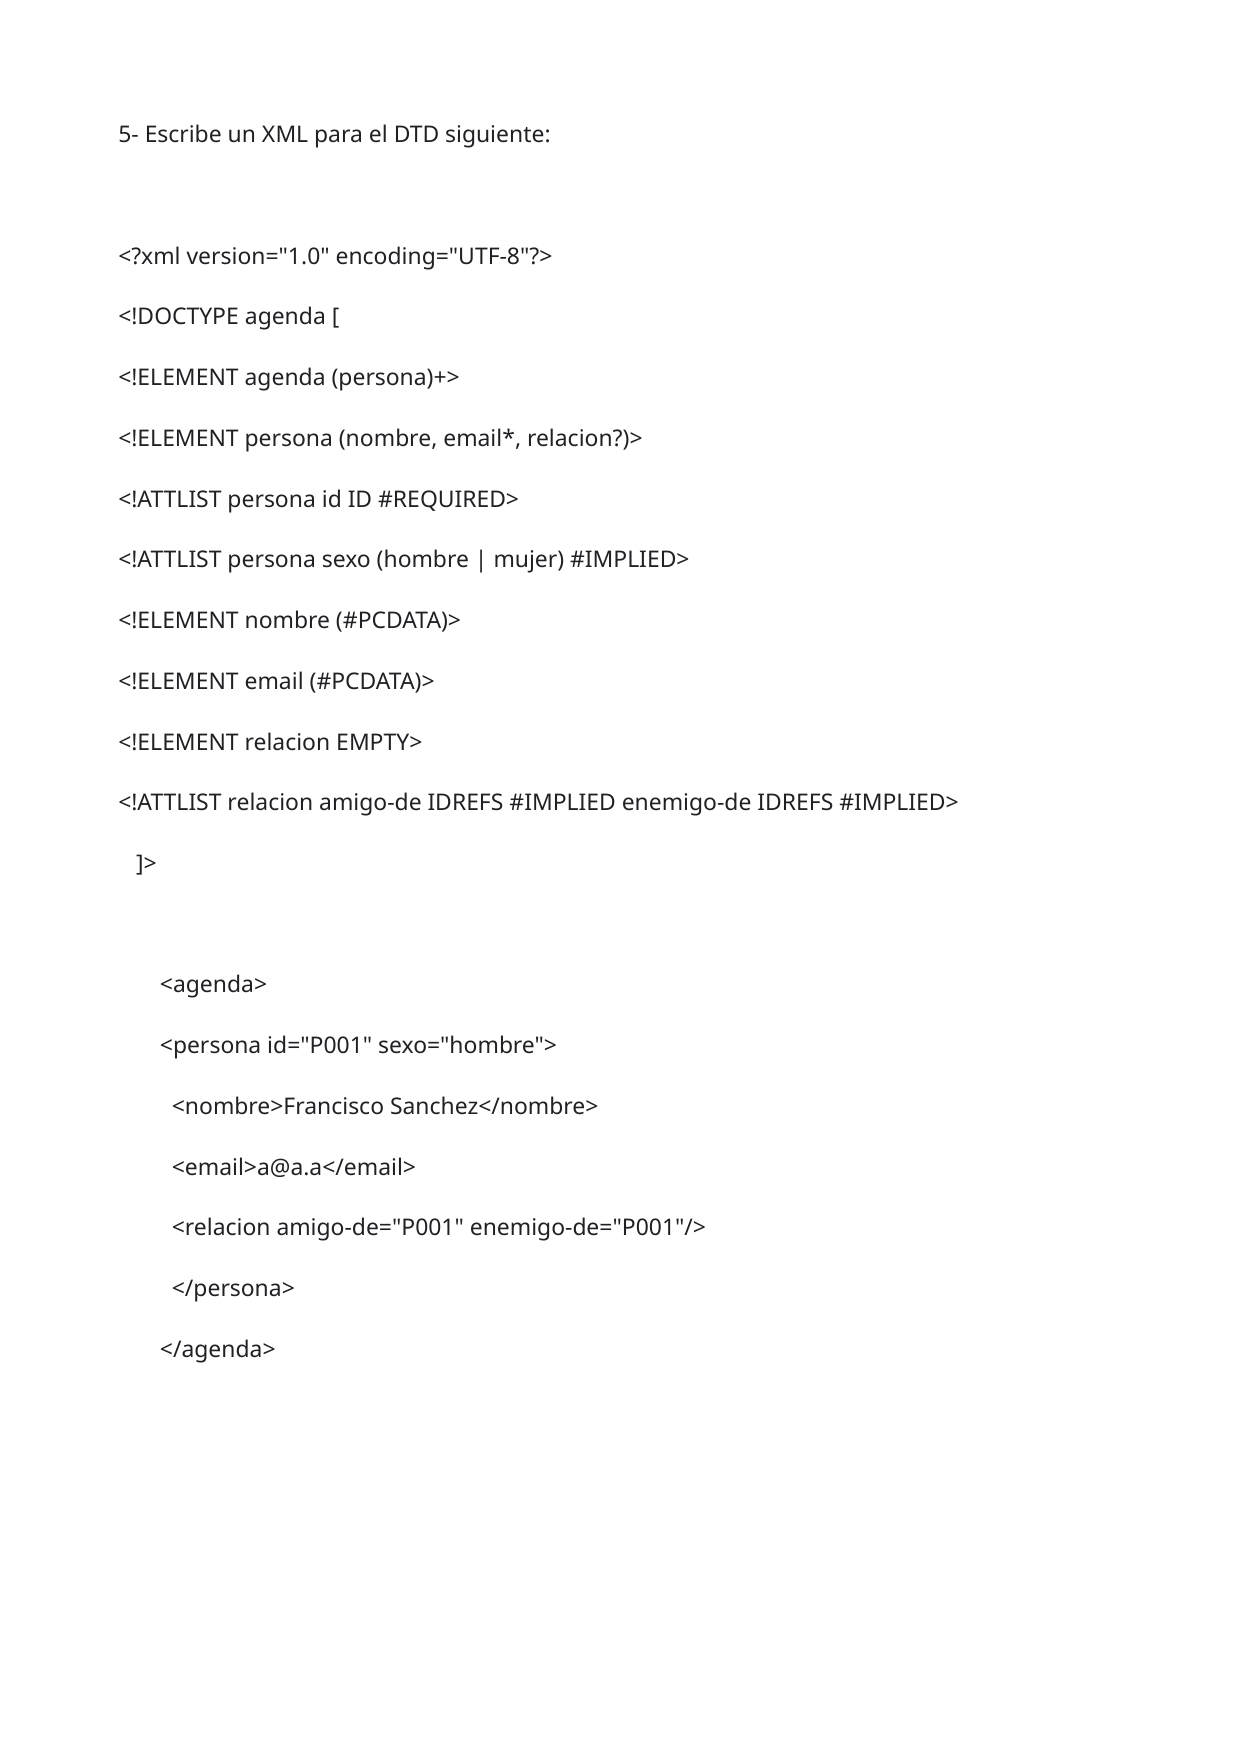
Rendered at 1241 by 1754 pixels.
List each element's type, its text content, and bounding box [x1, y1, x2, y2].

text <?xml version="1.0" encoding="UTF-8"?> [118, 239, 1122, 271]
text <!ATTLIST persona id ID #REQUIRED> [118, 482, 1122, 514]
text <relacion amigo-de="P001" enemigo-de="P001"/> [118, 1211, 1122, 1242]
text <!ELEMENT email (#PCDATA)> [118, 665, 1122, 696]
text <!ELEMENT relacion EMPTY> [118, 725, 1122, 757]
text <!ELEMENT agenda (persona)+> [118, 361, 1122, 392]
text <agenda> [118, 968, 1122, 999]
text <!ATTLIST relacion amigo-de IDREFS #IMPLIED enemigo-de IDREFS #IMPLIED> [118, 786, 1122, 817]
text 5- Escribe un XML para el DTD siguiente: [118, 118, 1122, 149]
text <nombre>Francisco Sanchez</nombre> [118, 1090, 1122, 1121]
text <!DOCTYPE agenda [ [118, 300, 1122, 332]
text </persona> [118, 1272, 1122, 1303]
text <!ELEMENT persona (nombre, email*, relacion?)> [118, 422, 1122, 453]
text <email>a@a.a</email> [118, 1151, 1122, 1182]
text <persona id="P001" sexo="hombre"> [118, 1029, 1122, 1060]
text </agenda> [118, 1333, 1122, 1364]
text <!ELEMENT nombre (#PCDATA)> [118, 604, 1122, 635]
text ]> [118, 847, 1122, 878]
text <!ATTLIST persona sexo (hombre | mujer) #IMPLIED> [118, 543, 1122, 574]
